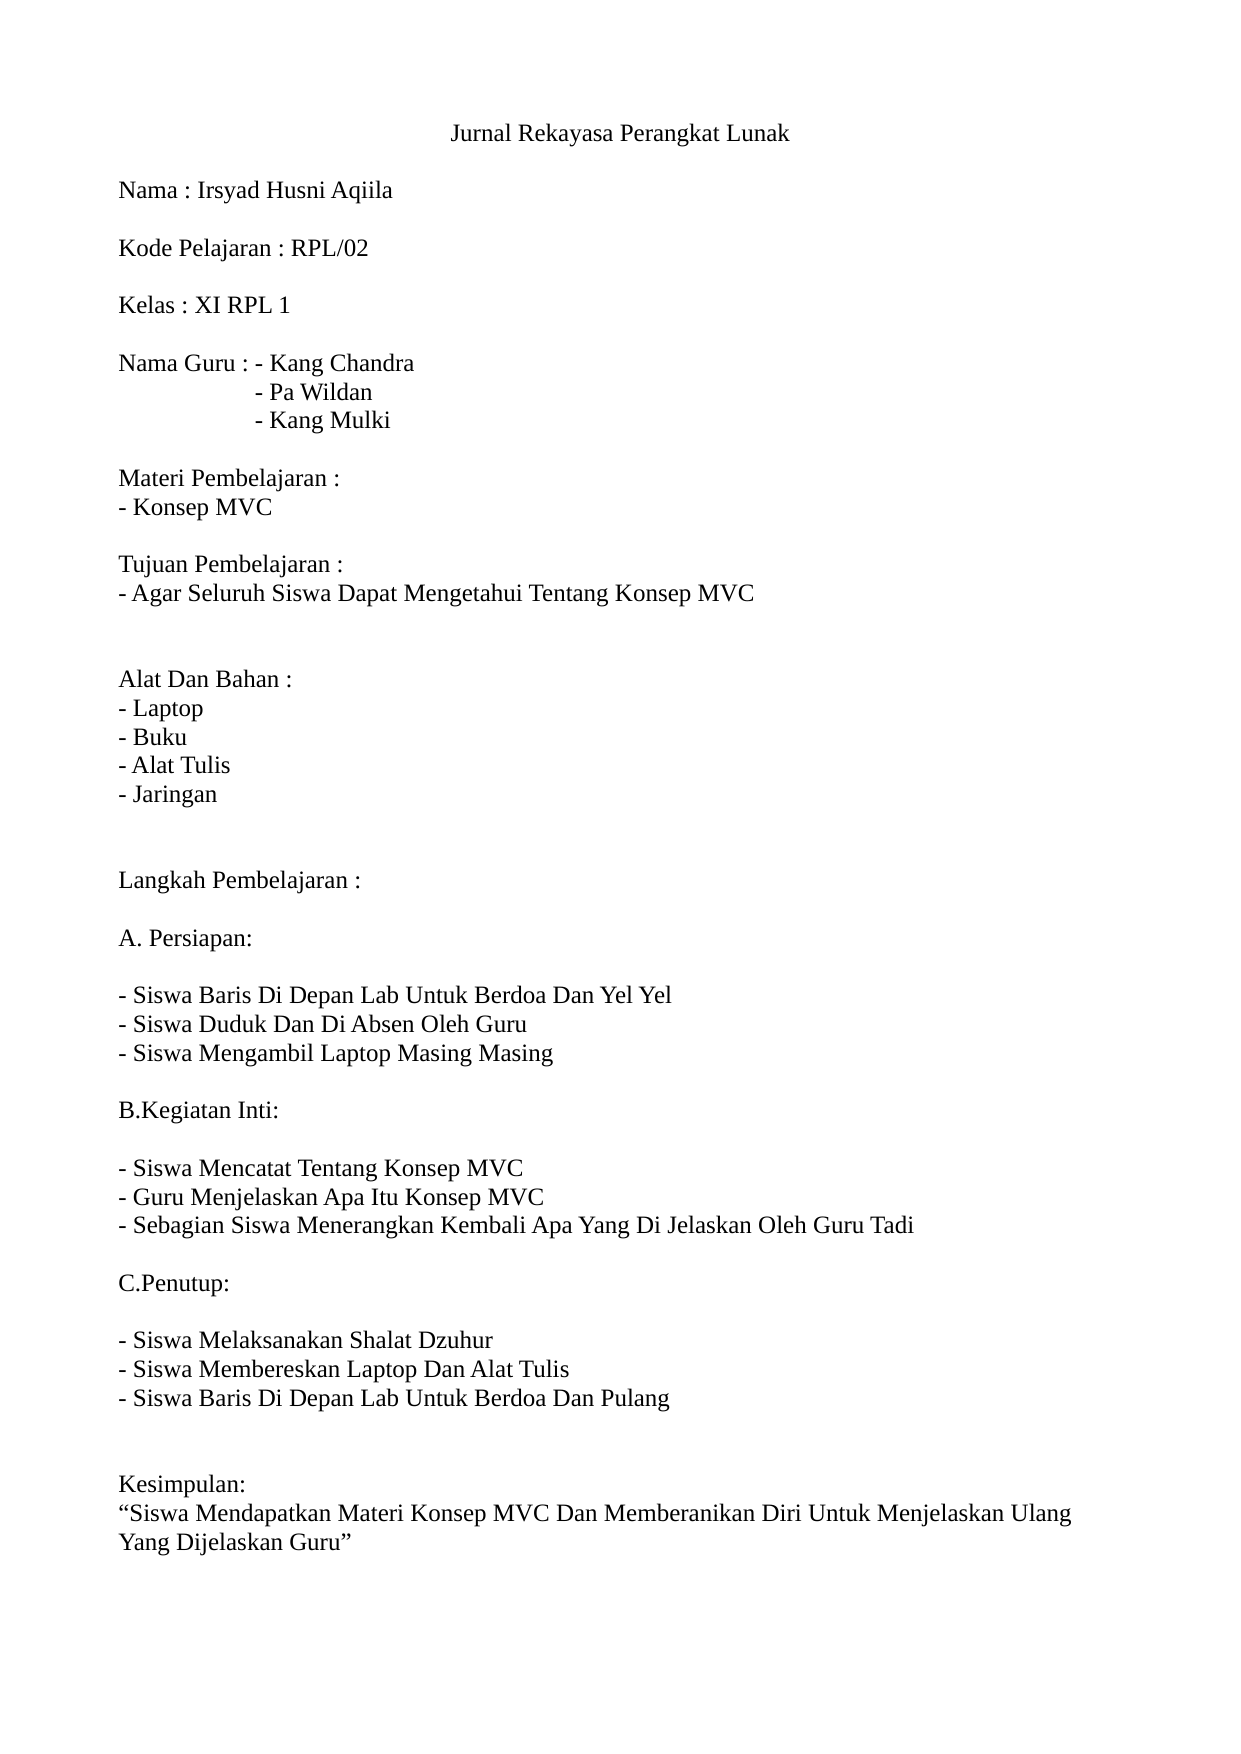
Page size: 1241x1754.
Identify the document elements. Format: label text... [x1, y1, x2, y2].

text - Pa Wildan [118, 377, 1122, 406]
text - Siswa Melaksanakan Shalat Dzuhur [118, 1326, 1122, 1354]
text - Jaringan [118, 779, 1122, 808]
text Kode Pelajaran : RPL/02 [118, 233, 1122, 262]
text - Siswa Baris Di Depan Lab Untuk Berdoa Dan Pulang [118, 1383, 1122, 1412]
text Nama Guru : - Kang Chandra [118, 348, 1122, 377]
text - Sebagian Siswa Menerangkan Kembali Apa Yang Di Jelaskan Oleh Guru Tadi [118, 1211, 1122, 1239]
text - Siswa Duduk Dan Di Absen Oleh Guru [118, 1009, 1122, 1038]
text - Kang Mulki [118, 406, 1122, 434]
text - Siswa Mencatat Tentang Konsep MVC [118, 1153, 1122, 1182]
text - Laptop [118, 693, 1122, 722]
text B.Kegiatan Inti: [118, 1096, 1122, 1124]
text - Buku [118, 722, 1122, 751]
text - Siswa Membereskan Laptop Dan Alat Tulis [118, 1354, 1122, 1383]
text Nama : Irsyad Husni Aqiila [118, 176, 1122, 204]
text Kesimpulan: [118, 1469, 1122, 1498]
text “Siswa Mendapatkan Materi Konsep MVC Dan Memberanikan Diri Untuk Menjelaskan Ulang Yang Dijelaskan Guru” [118, 1498, 1122, 1556]
text Tujuan Pembelajaran : [118, 549, 1122, 578]
text Materi Pembelajaran : [118, 463, 1122, 492]
text C.Penutup: [118, 1268, 1122, 1297]
text Alat Dan Bahan : [118, 664, 1122, 693]
text A. Persiapan: [118, 923, 1122, 952]
text - Siswa Mengambil Laptop Masing Masing [118, 1038, 1122, 1067]
text - Konsep MVC [118, 492, 1122, 521]
text Jurnal Rekayasa Perangkat Lunak [118, 118, 1122, 147]
text Kelas : XI RPL 1 [118, 291, 1122, 319]
text Langkah Pembelajaran : [118, 866, 1122, 894]
text - Siswa Baris Di Depan Lab Untuk Berdoa Dan Yel Yel [118, 981, 1122, 1009]
text - Guru Menjelaskan Apa Itu Konsep MVC [118, 1182, 1122, 1211]
text - Alat Tulis [118, 751, 1122, 779]
text - Agar Seluruh Siswa Dapat Mengetahui Tentang Konsep MVC [118, 578, 1122, 607]
